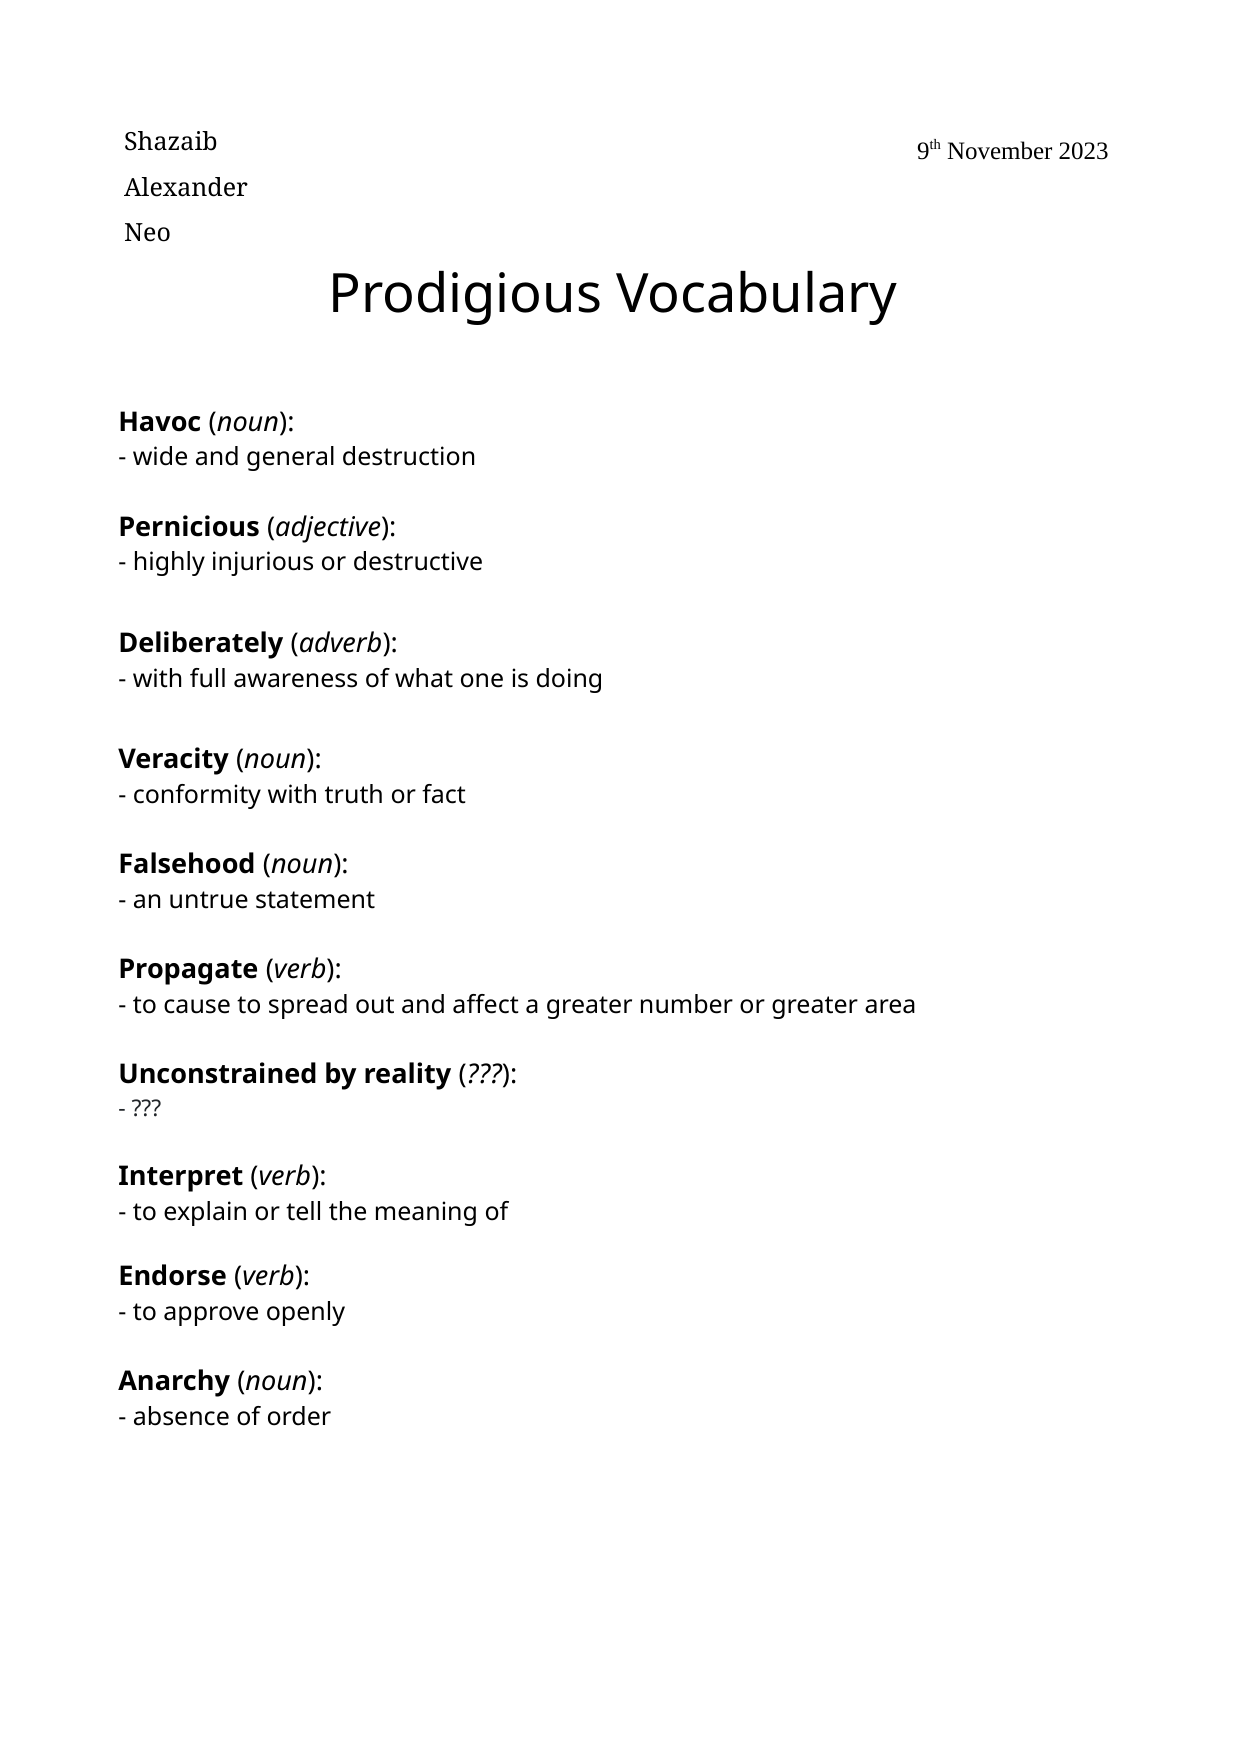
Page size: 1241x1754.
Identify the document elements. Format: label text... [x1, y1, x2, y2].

table_header Shazaib [118, 118, 254, 164]
text - wide and general destruction [118, 439, 1122, 473]
text Prodigious Vocabulary [118, 255, 1122, 328]
text Havoc (noun): [118, 402, 1122, 439]
table_header Shazaib [908, 127, 1142, 231]
text - to explain or tell the meaning of [118, 1194, 1122, 1228]
text Interpret (verb): [118, 1157, 1122, 1194]
text Falsehood (noun): [118, 845, 1122, 882]
text Veracity (noun): [118, 740, 1122, 777]
text - with full awareness of what one is doing [118, 660, 1122, 694]
text Deliberately (adverb): [118, 623, 1122, 660]
text - conformity with truth or fact [118, 777, 1122, 811]
text - to cause to spread out and affect a greater number or greater area [118, 987, 1122, 1021]
text - to approve openly [118, 1293, 1122, 1327]
text - absence of order [118, 1398, 1122, 1432]
text - an untrue statement [118, 882, 1122, 916]
table_cell Alexander [118, 164, 254, 209]
text Pernicious (adjective): [118, 507, 1122, 544]
text Propagate (verb): [118, 950, 1122, 987]
text - highly injurious or destructive [118, 544, 1122, 578]
text Endorse (verb): [118, 1257, 1122, 1293]
table_cell Neo [118, 209, 254, 255]
text - ??? [118, 1092, 1122, 1123]
text Unconstrained by reality (???): [118, 1055, 1122, 1092]
text Anarchy (noun): [118, 1362, 1122, 1398]
